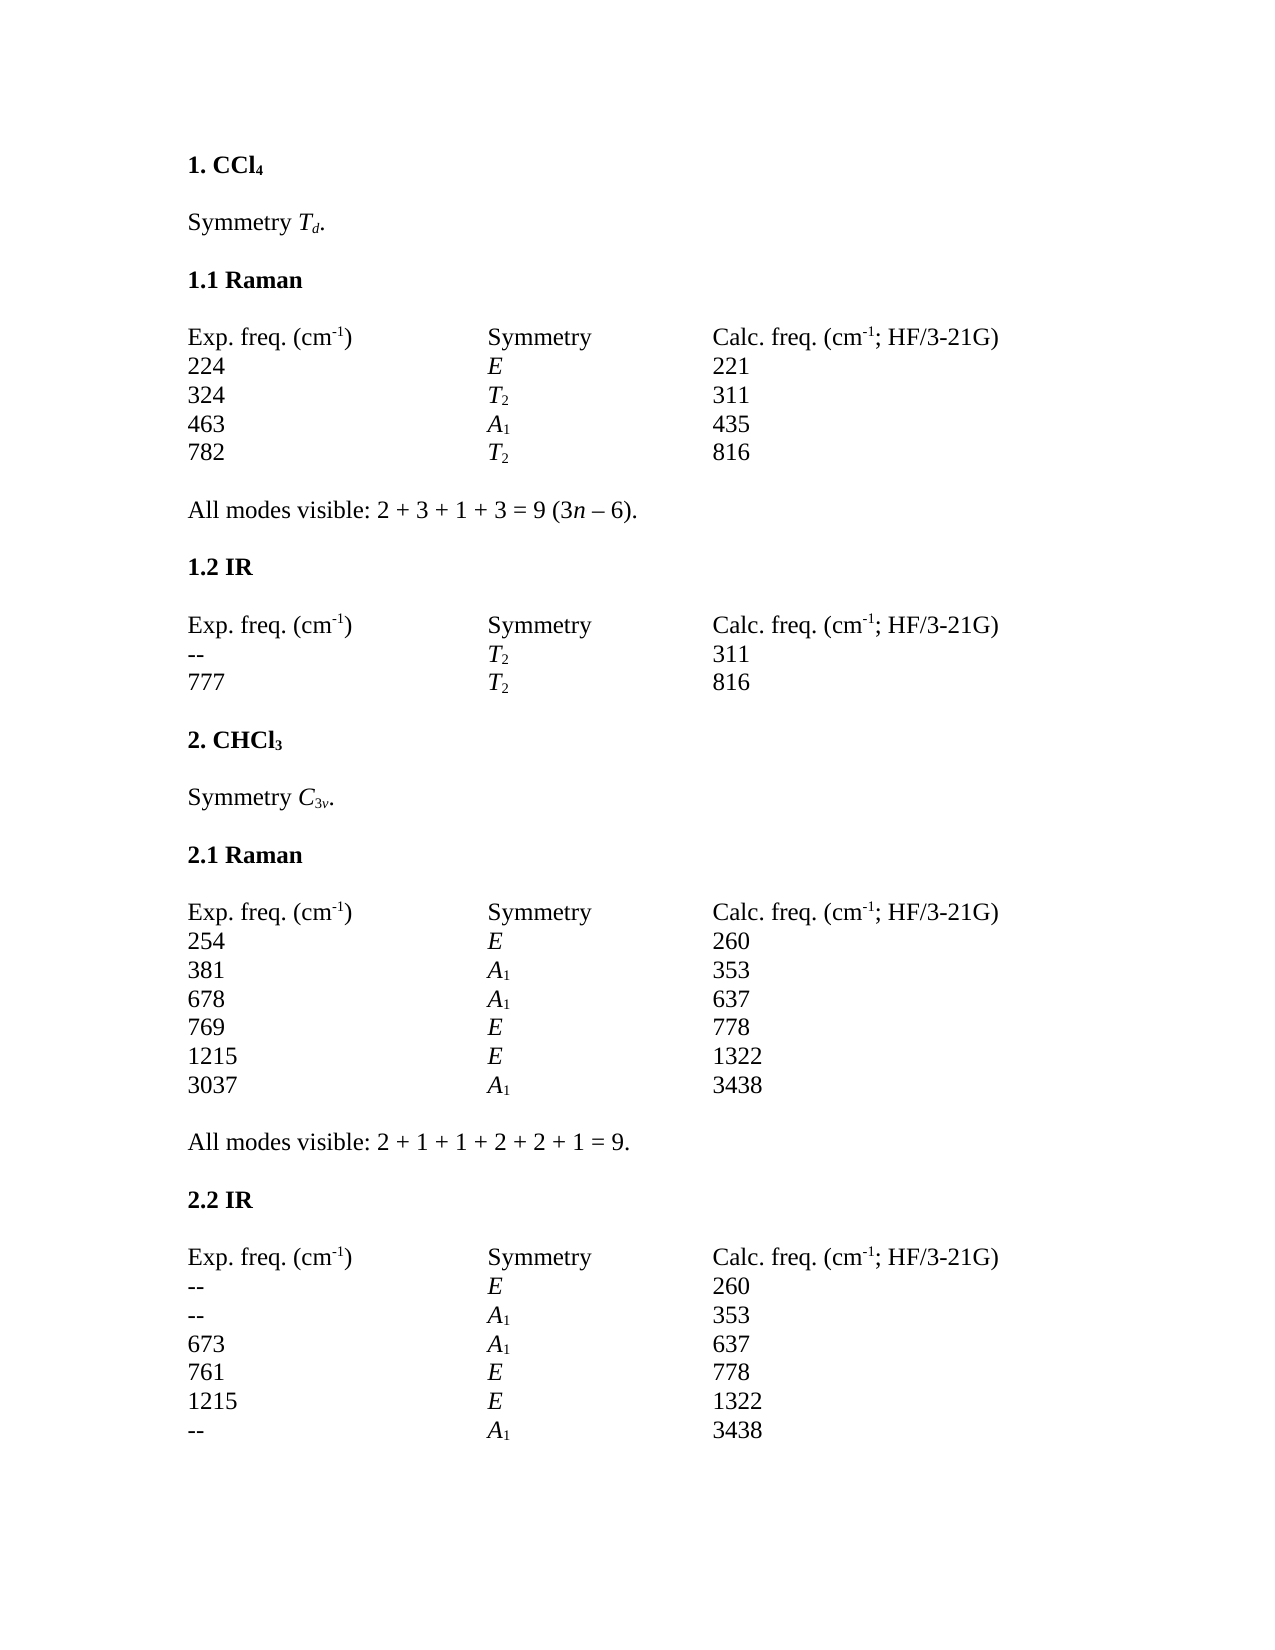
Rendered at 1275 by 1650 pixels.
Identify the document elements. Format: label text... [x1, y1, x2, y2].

text 1. CCl4 [187, 150, 1087, 179]
text Symmetry Td. [187, 207, 1087, 236]
text 3037 A1 3438 [187, 1070, 1087, 1099]
text 2.2 IR [187, 1185, 1087, 1214]
text -- E 260 [187, 1271, 1087, 1300]
text -- A1 3438 [187, 1415, 1087, 1444]
text Exp. freq. (cm-1) Symmetry Calc. freq. (cm-1; HF/3-21G) [187, 322, 1087, 351]
text 463 A1 435 [187, 409, 1087, 437]
text 381 A1 353 [187, 955, 1087, 984]
text 224 E 221 [187, 351, 1087, 380]
text -- T2 311 [187, 639, 1087, 667]
text All modes visible: 2 + 3 + 1 + 3 = 9 (3n – 6). [187, 495, 1087, 524]
text Exp. freq. (cm-1) Symmetry Calc. freq. (cm-1; HF/3-21G) [187, 897, 1087, 926]
text 2.1 Raman [187, 840, 1087, 869]
text Exp. freq. (cm-1) Symmetry Calc. freq. (cm-1; HF/3-21G) [187, 1242, 1087, 1271]
text Exp. freq. (cm-1) Symmetry Calc. freq. (cm-1; HF/3-21G) [187, 610, 1087, 639]
text 1.1 Raman [187, 265, 1087, 294]
text 2. CHCl3 [187, 725, 1087, 754]
text 1215 E 1322 [187, 1386, 1087, 1415]
text 777 T2 816 [187, 667, 1087, 696]
text All modes visible: 2 + 1 + 1 + 2 + 2 + 1 = 9. [187, 1127, 1087, 1156]
text -- A1 353 [187, 1300, 1087, 1329]
text 769 E 778 [187, 1012, 1087, 1041]
text 761 E 778 [187, 1357, 1087, 1386]
text 673 A1 637 [187, 1329, 1087, 1357]
text 782 T2 816 [187, 437, 1087, 466]
text 324 T2 311 [187, 380, 1087, 409]
text 678 A1 637 [187, 984, 1087, 1012]
text 1215 E 1322 [187, 1041, 1087, 1070]
text Symmetry C3v. [187, 782, 1087, 811]
text 254 E 260 [187, 926, 1087, 955]
text 1.2 IR [187, 552, 1087, 581]
